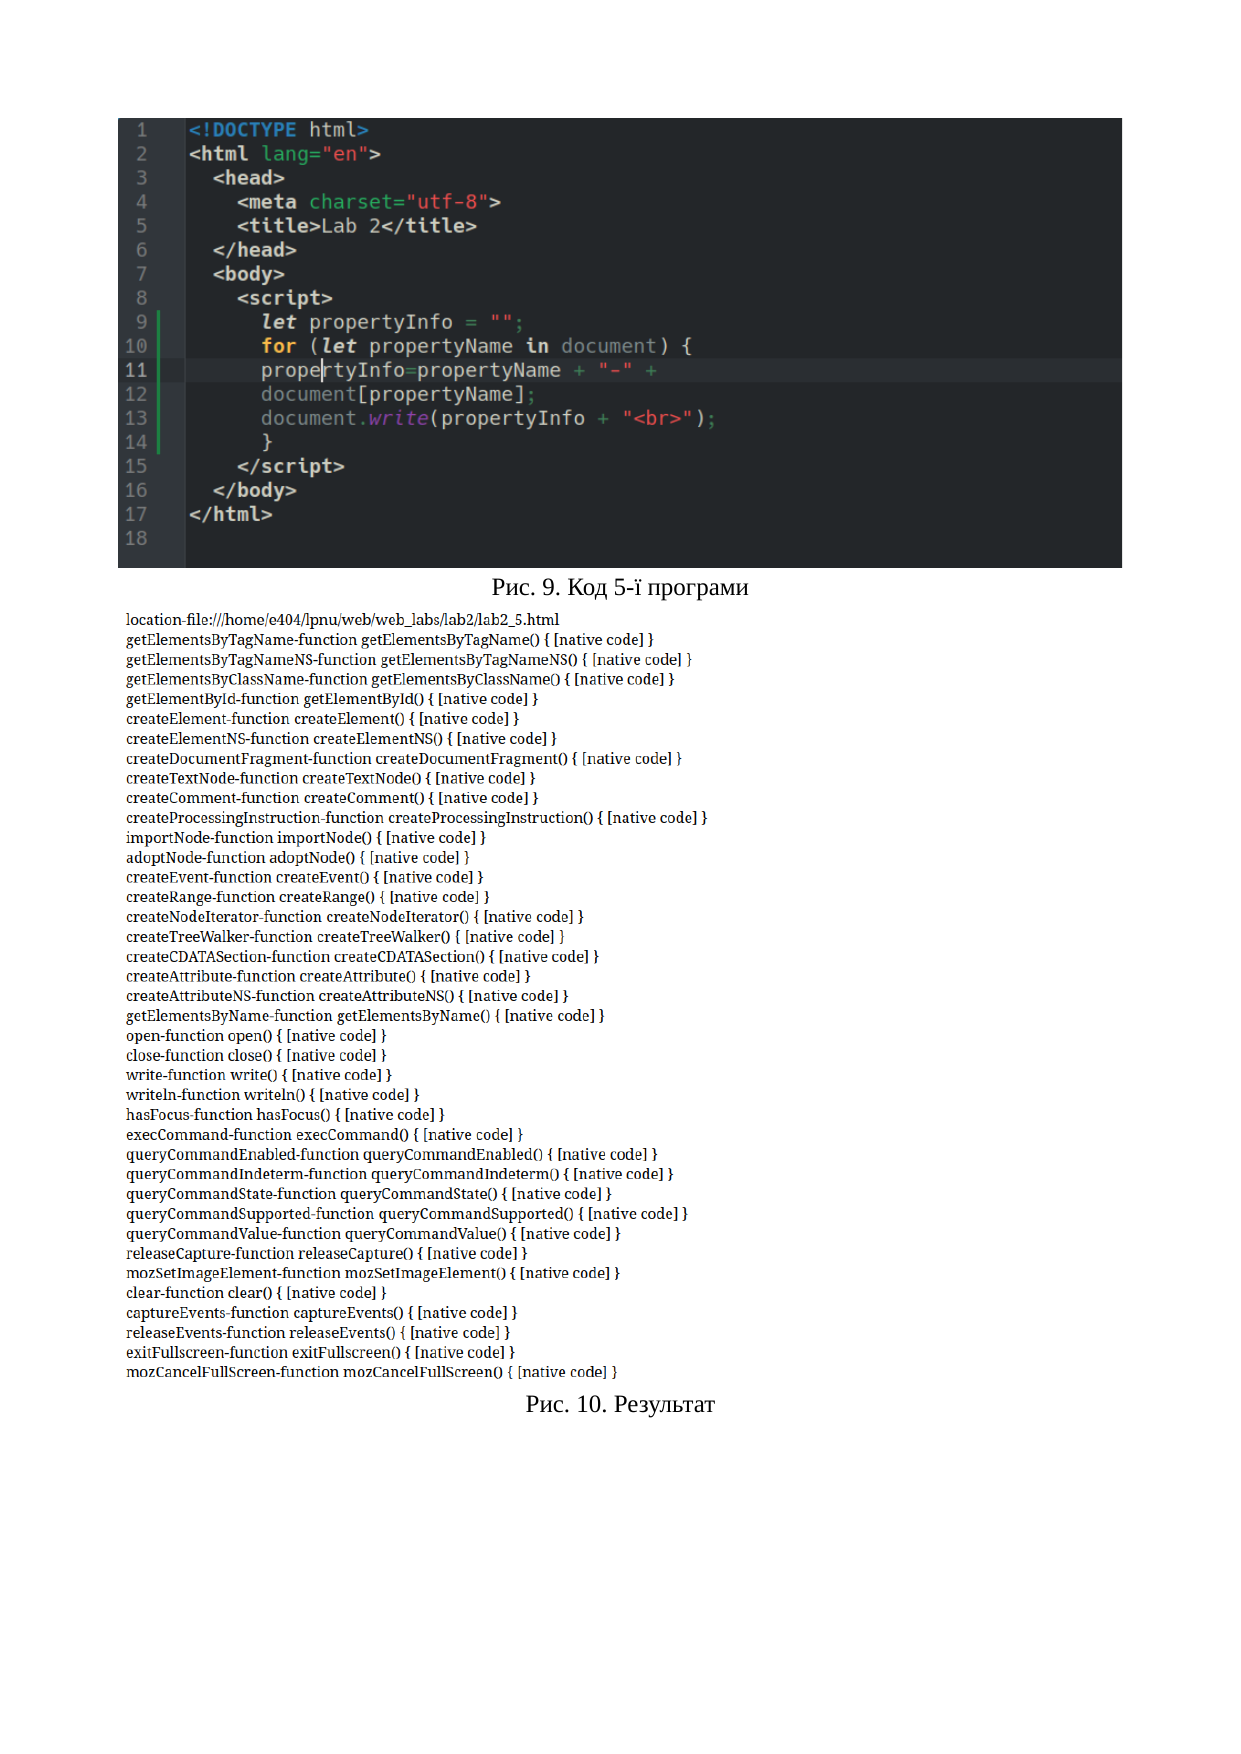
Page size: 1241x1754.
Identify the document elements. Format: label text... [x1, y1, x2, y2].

text Рис. 9. Код 5-ї програми [118, 568, 1122, 601]
picture [118, 605, 1123, 1385]
text Рис. 10. Результат [118, 1385, 1122, 1418]
picture [118, 118, 1123, 568]
